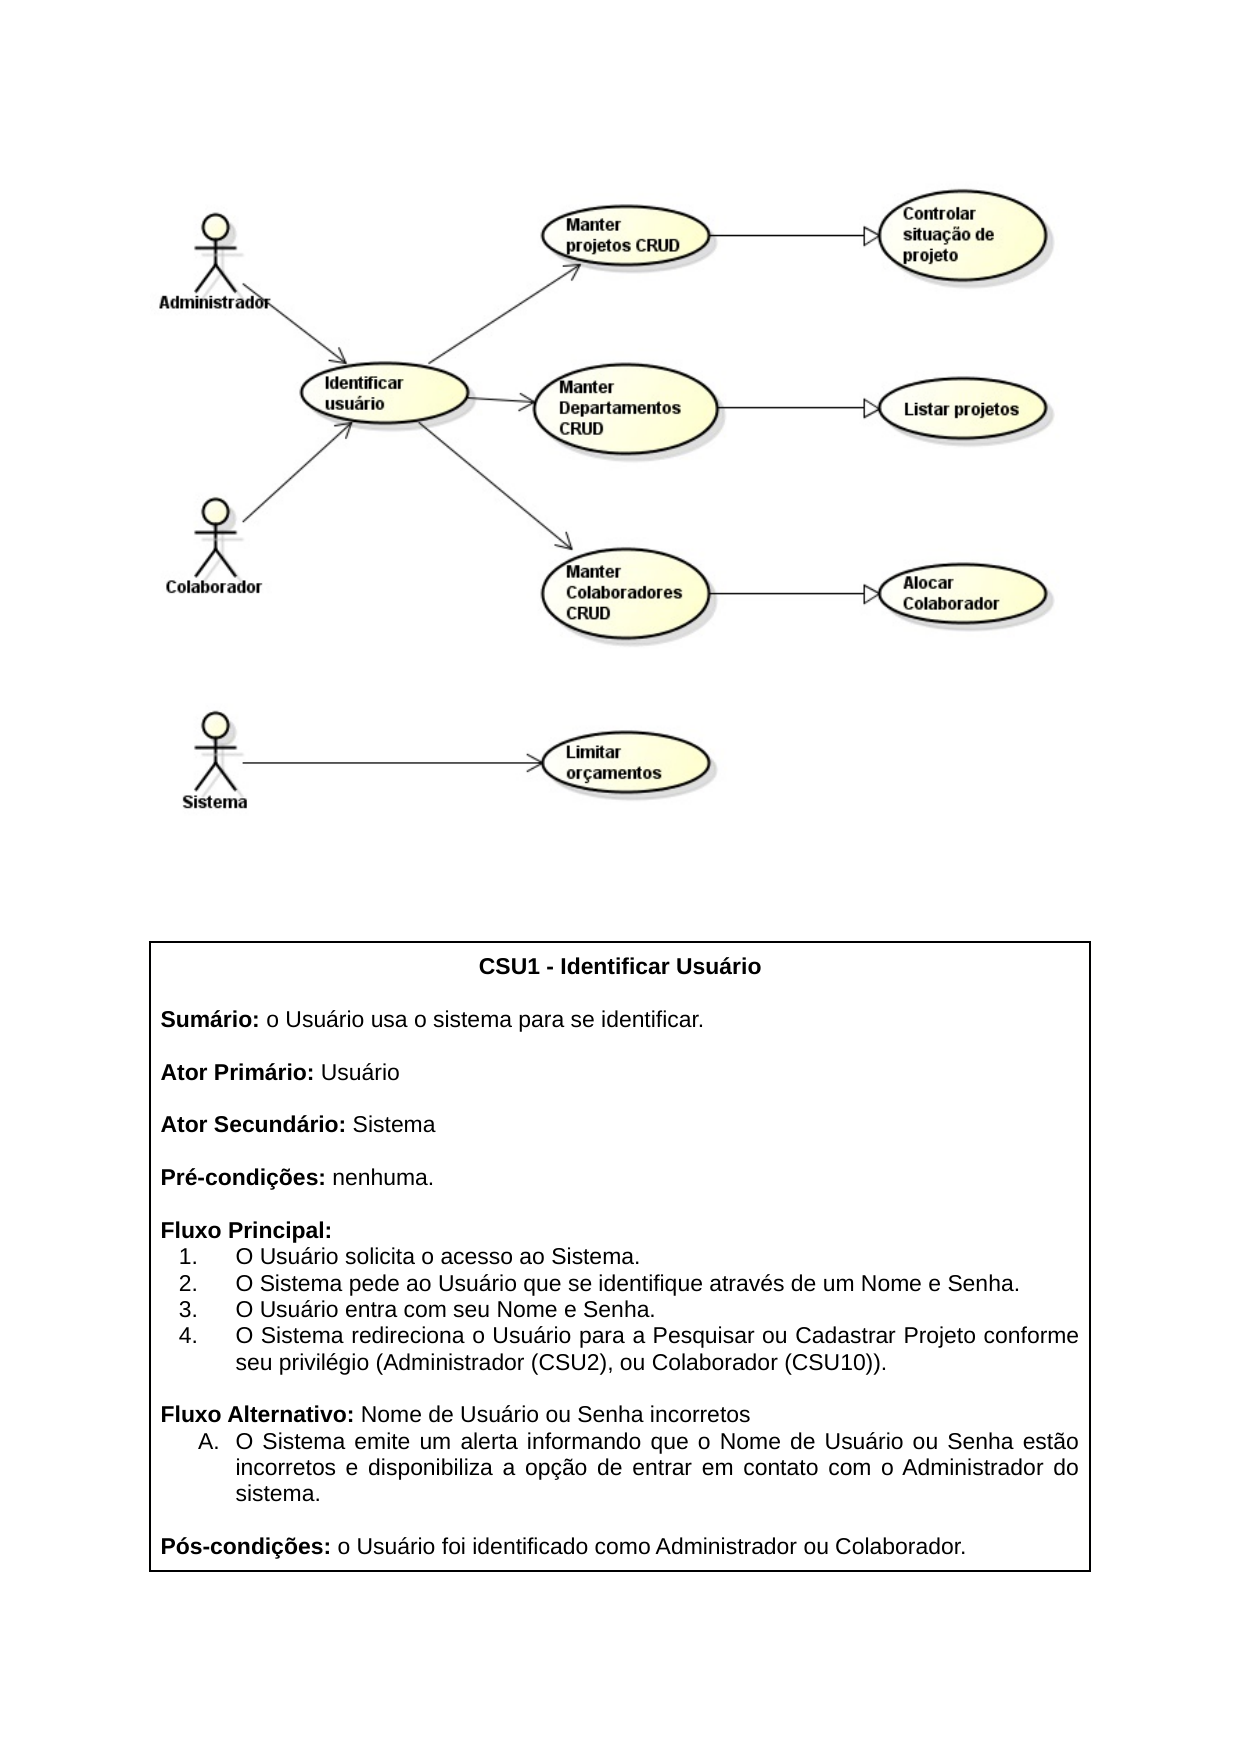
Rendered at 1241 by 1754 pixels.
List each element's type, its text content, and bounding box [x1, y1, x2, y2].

table_header CSU1 - Identificar Usuário Sumário: o Usuário usa o sistema para se identificar. Ator Primário: Usuário Ator Secundário: Sistema Pré-condições: nenhuma. Fluxo Principal: O Usuário solicita o acesso ao Sistema. O Sistema pede ao Usuário que se identifique através de um Nome e Senha. O Usuário entra com seu Nome e Senha. O Sistema redireciona o Usuário para a Pesquisar ou Cadastrar Projeto conforme seu privilégio (Administrador (CSU2), ou Colaborador (CSU10)). Fluxo Alternativo: Nome de Usuário ou Senha incorretos O Sistema emite um alerta informando que o Nome de Usuário ou Senha estão incorretos e disponibiliza a opção de entrar em contato com o Administrador do sistema. Pós-condições: o Usuário foi identificado como Administrador ou Colaborador. [151, 943, 1089, 1570]
picture [150, 150, 1091, 836]
